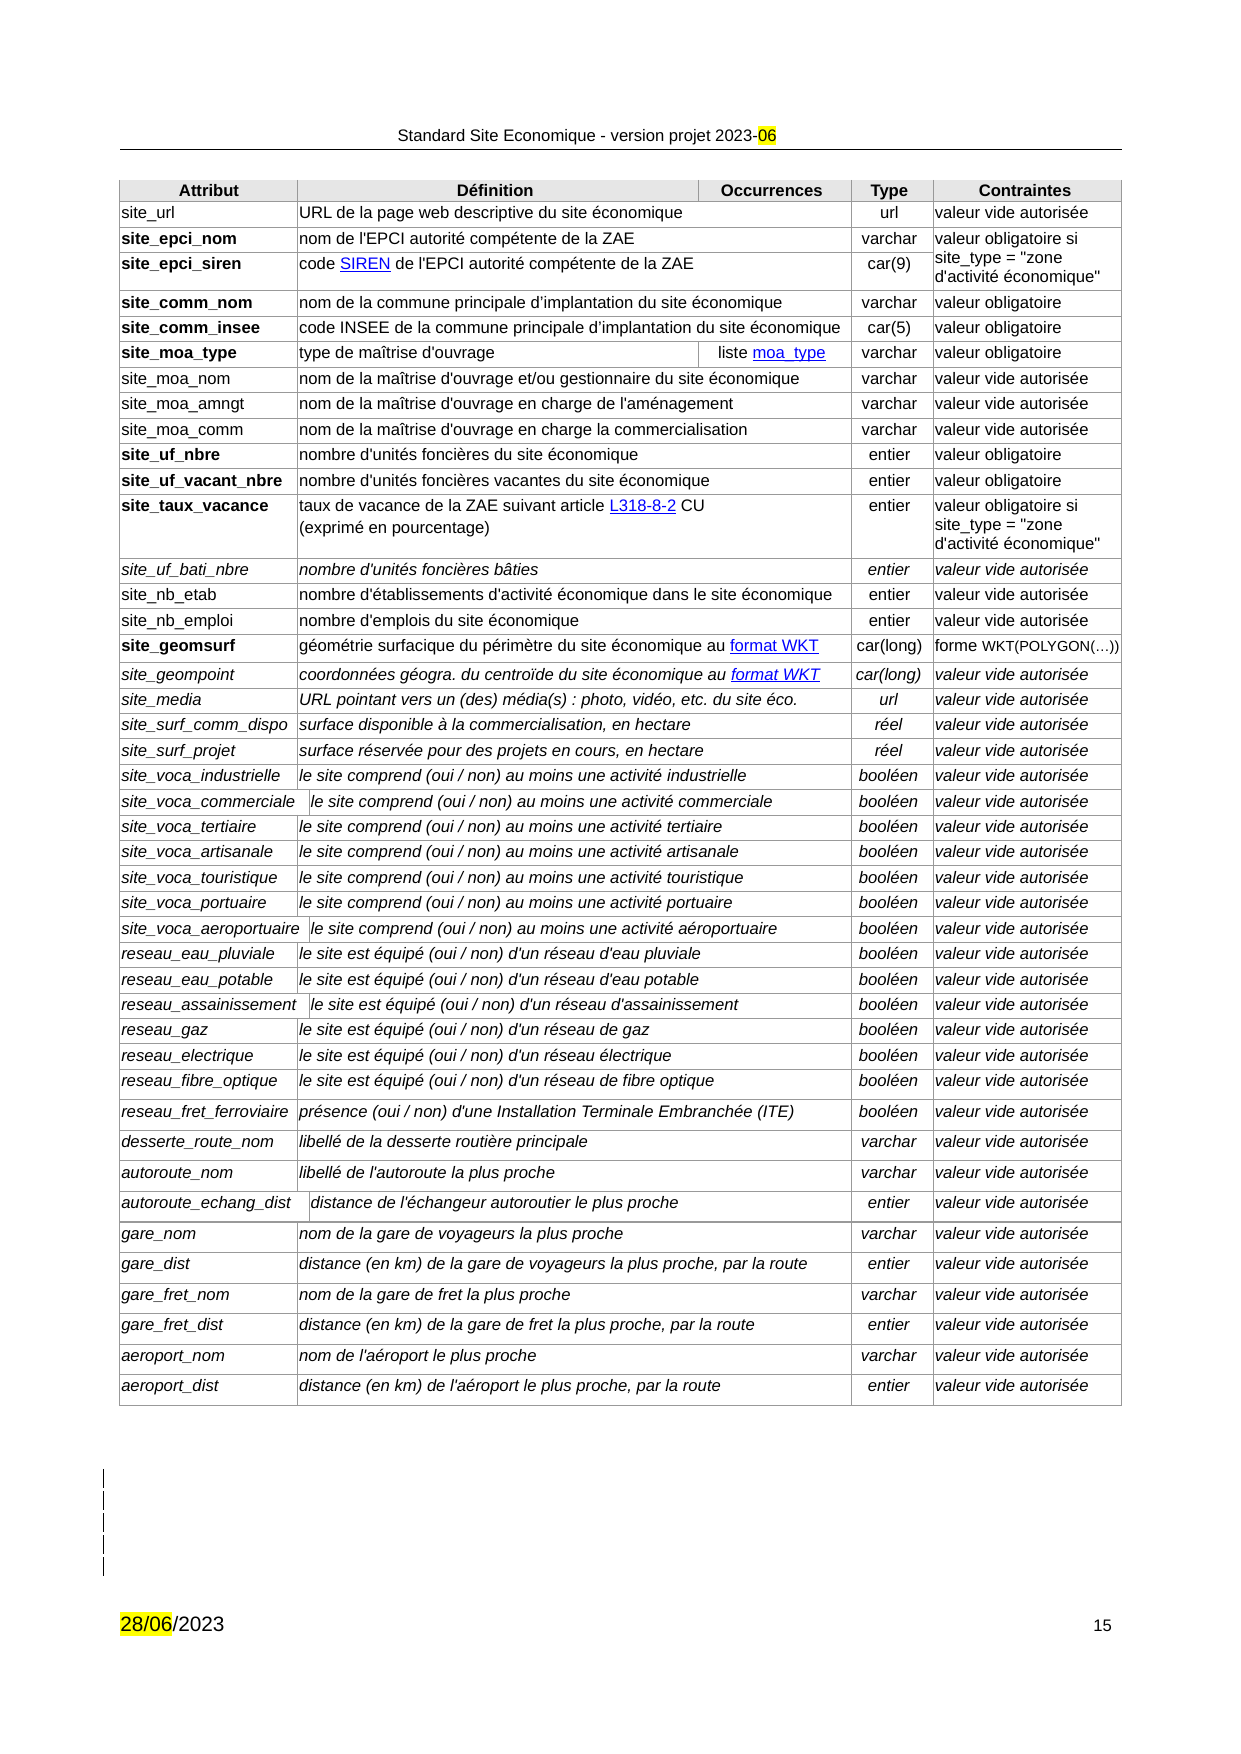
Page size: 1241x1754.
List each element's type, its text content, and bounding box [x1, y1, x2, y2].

table_cell varchar [852, 368, 933, 392]
table_cell car(9) [852, 253, 933, 290]
table_cell code INSEE de la commune principale d’implantation du site économique [298, 317, 851, 341]
table_cell liste moa_type [699, 342, 851, 367]
table_cell booléen [852, 765, 933, 789]
table_cell géométrie surfacique du périmètre du site économique au format WKT [298, 635, 851, 662]
table_cell valeur vide autorisée [934, 1192, 1121, 1221]
table_cell valeur vide autorisée [934, 1375, 1121, 1404]
table_cell nom de la maîtrise d'ouvrage en charge de l'aménagement [298, 393, 851, 417]
table_cell valeur vide autorisée [934, 1253, 1121, 1282]
table_cell valeur vide autorisée [934, 892, 1121, 916]
table_cell entier [852, 1253, 933, 1282]
table_cell le site est équipé (oui / non) d'un réseau d'eau potable [298, 968, 851, 992]
table_header Contraintes [934, 180, 1121, 201]
table_header Définition [298, 180, 698, 201]
table_cell coordonnées géogra. du centroïde du site économique au format WKT [298, 663, 851, 687]
table_cell booléen [852, 841, 933, 865]
table_cell distance (en km) de l'aéroport le plus proche, par la route [298, 1375, 851, 1404]
table_cell url [852, 689, 933, 713]
table_cell autoroute_echang_dist [120, 1192, 309, 1221]
table_cell distance (en km) de la gare de fret la plus proche, par la route [298, 1314, 851, 1343]
table_cell valeur obligatoire si site_type = "zone d'activité économique" [934, 495, 1121, 557]
table_cell reseau_gaz [120, 1019, 297, 1043]
table_cell varchar [852, 228, 933, 252]
table_cell le site est équipé (oui / non) d'un réseau de fibre optique [298, 1070, 851, 1099]
table_header Occurrences [699, 180, 851, 201]
table_cell nom de la maîtrise d'ouvrage en charge la commercialisation [298, 419, 851, 443]
table_cell booléen [852, 816, 933, 840]
table_cell valeur vide autorisée [934, 609, 1121, 634]
table_cell desserte_route_nom [120, 1131, 297, 1160]
table_cell entier [852, 469, 933, 494]
table_cell valeur vide autorisée [934, 739, 1121, 764]
table_cell présence (oui / non) d'une Installation Terminale Embranchée (ITE) [298, 1100, 851, 1130]
table_cell varchar [852, 393, 933, 417]
table_cell valeur vide autorisée [934, 1284, 1121, 1313]
table_cell valeur vide autorisée [934, 841, 1121, 865]
table_cell site_geomsurf [120, 635, 297, 662]
table_cell libellé de la desserte routière principale [298, 1131, 851, 1160]
table_cell entier [852, 559, 933, 583]
table_cell valeur obligatoire [934, 342, 1121, 367]
table_cell nom de la gare de voyageurs la plus proche [298, 1223, 851, 1252]
table_cell distance de l'échangeur autoroutier le plus proche [310, 1192, 851, 1221]
table_cell valeur vide autorisée [934, 968, 1121, 992]
table_cell car(long) [852, 663, 933, 687]
table_cell booléen [852, 1070, 933, 1099]
table_cell valeur vide autorisée [934, 765, 1121, 789]
table_cell site_uf_nbre [120, 444, 297, 468]
table_cell valeur vide autorisée [934, 714, 1121, 738]
table_cell réel [852, 739, 933, 764]
table_cell valeur vide autorisée [934, 1131, 1121, 1160]
table_cell nombre d'établissements d'activité économique dans le site économique [298, 584, 851, 608]
table_cell le site comprend (oui / non) au moins une activité artisanale [298, 841, 851, 865]
table_cell nom de la gare de fret la plus proche [298, 1284, 851, 1313]
table_cell varchar [852, 1131, 933, 1160]
table_cell site_epci_nom [120, 228, 297, 252]
table_cell valeur vide autorisée [934, 559, 1121, 583]
table_cell autoroute_nom [120, 1161, 297, 1191]
table_cell valeur obligatoire [934, 317, 1121, 341]
table_cell valeur vide autorisée [934, 1044, 1121, 1069]
table_cell valeur vide autorisée [934, 419, 1121, 443]
table_cell nombre d'unités foncières vacantes du site économique [298, 469, 851, 494]
table_cell site_comm_nom [120, 291, 297, 316]
table_cell valeur obligatoire si site_type = "zone d'activité économique" [934, 228, 1121, 290]
table_cell booléen [852, 917, 933, 942]
table_cell taux de vacance de la ZAE suivant article L318-8-2 CU (exprimé en pourcentage) [298, 495, 851, 557]
table_cell valeur vide autorisée [934, 202, 1121, 227]
table_cell valeur vide autorisée [934, 816, 1121, 840]
table_cell valeur vide autorisée [934, 368, 1121, 392]
table_cell le site comprend (oui / non) au moins une activité industrielle [298, 765, 851, 789]
table_cell le site est équipé (oui / non) d'un réseau d'assainissement [310, 994, 851, 1018]
table_cell booléen [852, 1019, 933, 1043]
table_cell valeur obligatoire [934, 291, 1121, 316]
table_cell valeur obligatoire [934, 469, 1121, 494]
table_cell valeur obligatoire [934, 444, 1121, 468]
table_cell aeroport_dist [120, 1375, 297, 1404]
table_cell site_voca_industrielle [120, 765, 297, 789]
table_cell gare_dist [120, 1253, 297, 1282]
table_header Attribut [120, 180, 297, 201]
table_cell booléen [852, 994, 933, 1018]
table_cell surface réservée pour des projets en cours, en hectare [298, 739, 851, 764]
table_cell varchar [852, 419, 933, 443]
table_cell site_geompoint [120, 663, 297, 687]
table_cell reseau_assainissement [120, 994, 309, 1018]
table_cell nombre d'unités foncières du site économique [298, 444, 851, 468]
table_cell type de maîtrise d'ouvrage [298, 342, 698, 367]
table_cell site_url [120, 202, 297, 227]
table_cell varchar [852, 342, 933, 367]
table_cell nom de l'aéroport le plus proche [298, 1345, 851, 1374]
table_cell nom de la commune principale d’implantation du site économique [298, 291, 851, 316]
table_cell booléen [852, 968, 933, 992]
table_cell le site est équipé (oui / non) d'un réseau électrique [298, 1044, 851, 1069]
table_cell booléen [852, 1100, 933, 1130]
table_cell valeur vide autorisée [934, 1100, 1121, 1130]
table_cell entier [852, 584, 933, 608]
table_cell site_media [120, 689, 297, 713]
table_cell site_voca_artisanale [120, 841, 297, 865]
table_cell entier [852, 1314, 933, 1343]
table_cell booléen [852, 892, 933, 916]
table_cell valeur vide autorisée [934, 1314, 1121, 1343]
table_cell site_voca_aeroportuaire [120, 917, 309, 942]
table_cell varchar [852, 1161, 933, 1191]
table_cell valeur vide autorisée [934, 1161, 1121, 1191]
table_cell site_moa_type [120, 342, 297, 367]
table_cell booléen [852, 790, 933, 814]
table_cell booléen [852, 1044, 933, 1069]
table_cell valeur vide autorisée [934, 1345, 1121, 1374]
table_cell site_surf_comm_dispo [120, 714, 297, 738]
table_cell site_voca_commerciale [120, 790, 309, 814]
table_cell varchar [852, 1223, 933, 1252]
table_cell site_nb_etab [120, 584, 297, 608]
table_cell aeroport_nom [120, 1345, 297, 1374]
table_cell code SIREN de l'EPCI autorité compétente de la ZAE [298, 253, 851, 290]
table_cell nombre d'unités foncières bâties [298, 559, 851, 583]
table_cell entier [852, 1375, 933, 1404]
table_cell site_voca_tertiaire [120, 816, 297, 840]
table_cell reseau_eau_potable [120, 968, 297, 992]
table_cell le site est équipé (oui / non) d'un réseau de gaz [298, 1019, 851, 1043]
table_cell reseau_fibre_optique [120, 1070, 297, 1099]
table_cell reseau_eau_pluviale [120, 943, 297, 967]
table_cell site_voca_portuaire [120, 892, 297, 916]
table_cell valeur vide autorisée [934, 584, 1121, 608]
table_cell nom de la maîtrise d'ouvrage et/ou gestionnaire du site économique [298, 368, 851, 392]
table_cell URL pointant vers un (des) média(s) : photo, vidéo, etc. du site éco. [298, 689, 851, 713]
table_cell site_uf_bati_nbre [120, 559, 297, 583]
table_cell site_moa_nom [120, 368, 297, 392]
table_cell valeur vide autorisée [934, 917, 1121, 942]
table_cell gare_fret_dist [120, 1314, 297, 1343]
table_cell distance (en km) de la gare de voyageurs la plus proche, par la route [298, 1253, 851, 1282]
table_cell le site comprend (oui / non) au moins une activité aéroportuaire [310, 917, 851, 942]
table_cell valeur vide autorisée [934, 943, 1121, 967]
table_cell entier [852, 495, 933, 557]
table_cell URL de la page web descriptive du site économique [298, 202, 851, 227]
table_cell url [852, 202, 933, 227]
table_cell booléen [852, 866, 933, 891]
table_cell entier [852, 609, 933, 634]
table_cell valeur vide autorisée [934, 1070, 1121, 1099]
table_cell valeur vide autorisée [934, 689, 1121, 713]
table_cell site_moa_amngt [120, 393, 297, 417]
table_cell le site comprend (oui / non) au moins une activité tertiaire [298, 816, 851, 840]
table_cell le site comprend (oui / non) au moins une activité commerciale [310, 790, 851, 814]
table_cell site_voca_touristique [120, 866, 297, 891]
table_cell valeur vide autorisée [934, 393, 1121, 417]
table_cell car(long) [852, 635, 933, 662]
table_cell entier [852, 444, 933, 468]
table_cell le site est équipé (oui / non) d'un réseau d'eau pluviale [298, 943, 851, 967]
table_cell le site comprend (oui / non) au moins une activité touristique [298, 866, 851, 891]
table_cell site_moa_comm [120, 419, 297, 443]
table_cell valeur vide autorisée [934, 866, 1121, 891]
table_cell reseau_fret_ferroviaire [120, 1100, 297, 1130]
table_cell valeur vide autorisée [934, 790, 1121, 814]
table_cell gare_nom [120, 1223, 297, 1252]
table_cell varchar [852, 1284, 933, 1313]
table_cell reseau_electrique [120, 1044, 297, 1069]
table_cell valeur vide autorisée [934, 1223, 1121, 1252]
table_cell entier [852, 1192, 933, 1221]
table_cell valeur vide autorisée [934, 994, 1121, 1018]
table_cell valeur vide autorisée [934, 663, 1121, 687]
table_cell car(5) [852, 317, 933, 341]
table_cell réel [852, 714, 933, 738]
table_cell varchar [852, 291, 933, 316]
table_cell nombre d'emplois du site économique [298, 609, 851, 634]
table_cell varchar [852, 1345, 933, 1374]
table_cell site_uf_vacant_nbre [120, 469, 297, 494]
table_cell surface disponible à la commercialisation, en hectare [298, 714, 851, 738]
table_cell site_nb_emploi [120, 609, 297, 634]
table_cell site_epci_siren [120, 253, 297, 290]
table_cell libellé de l'autoroute la plus proche [298, 1161, 851, 1191]
table_cell site_taux_vacance [120, 495, 297, 557]
table_cell site_surf_projet [120, 739, 297, 764]
table_cell gare_fret_nom [120, 1284, 297, 1313]
table_header Type [852, 180, 933, 201]
table_cell booléen [852, 943, 933, 967]
table_cell forme WKT(POLYGON(…)) [934, 635, 1121, 662]
table_cell le site comprend (oui / non) au moins une activité portuaire [298, 892, 851, 916]
table_cell valeur vide autorisée [934, 1019, 1121, 1043]
table_cell site_comm_insee [120, 317, 297, 341]
table_cell nom de l'EPCI autorité compétente de la ZAE [298, 228, 851, 252]
